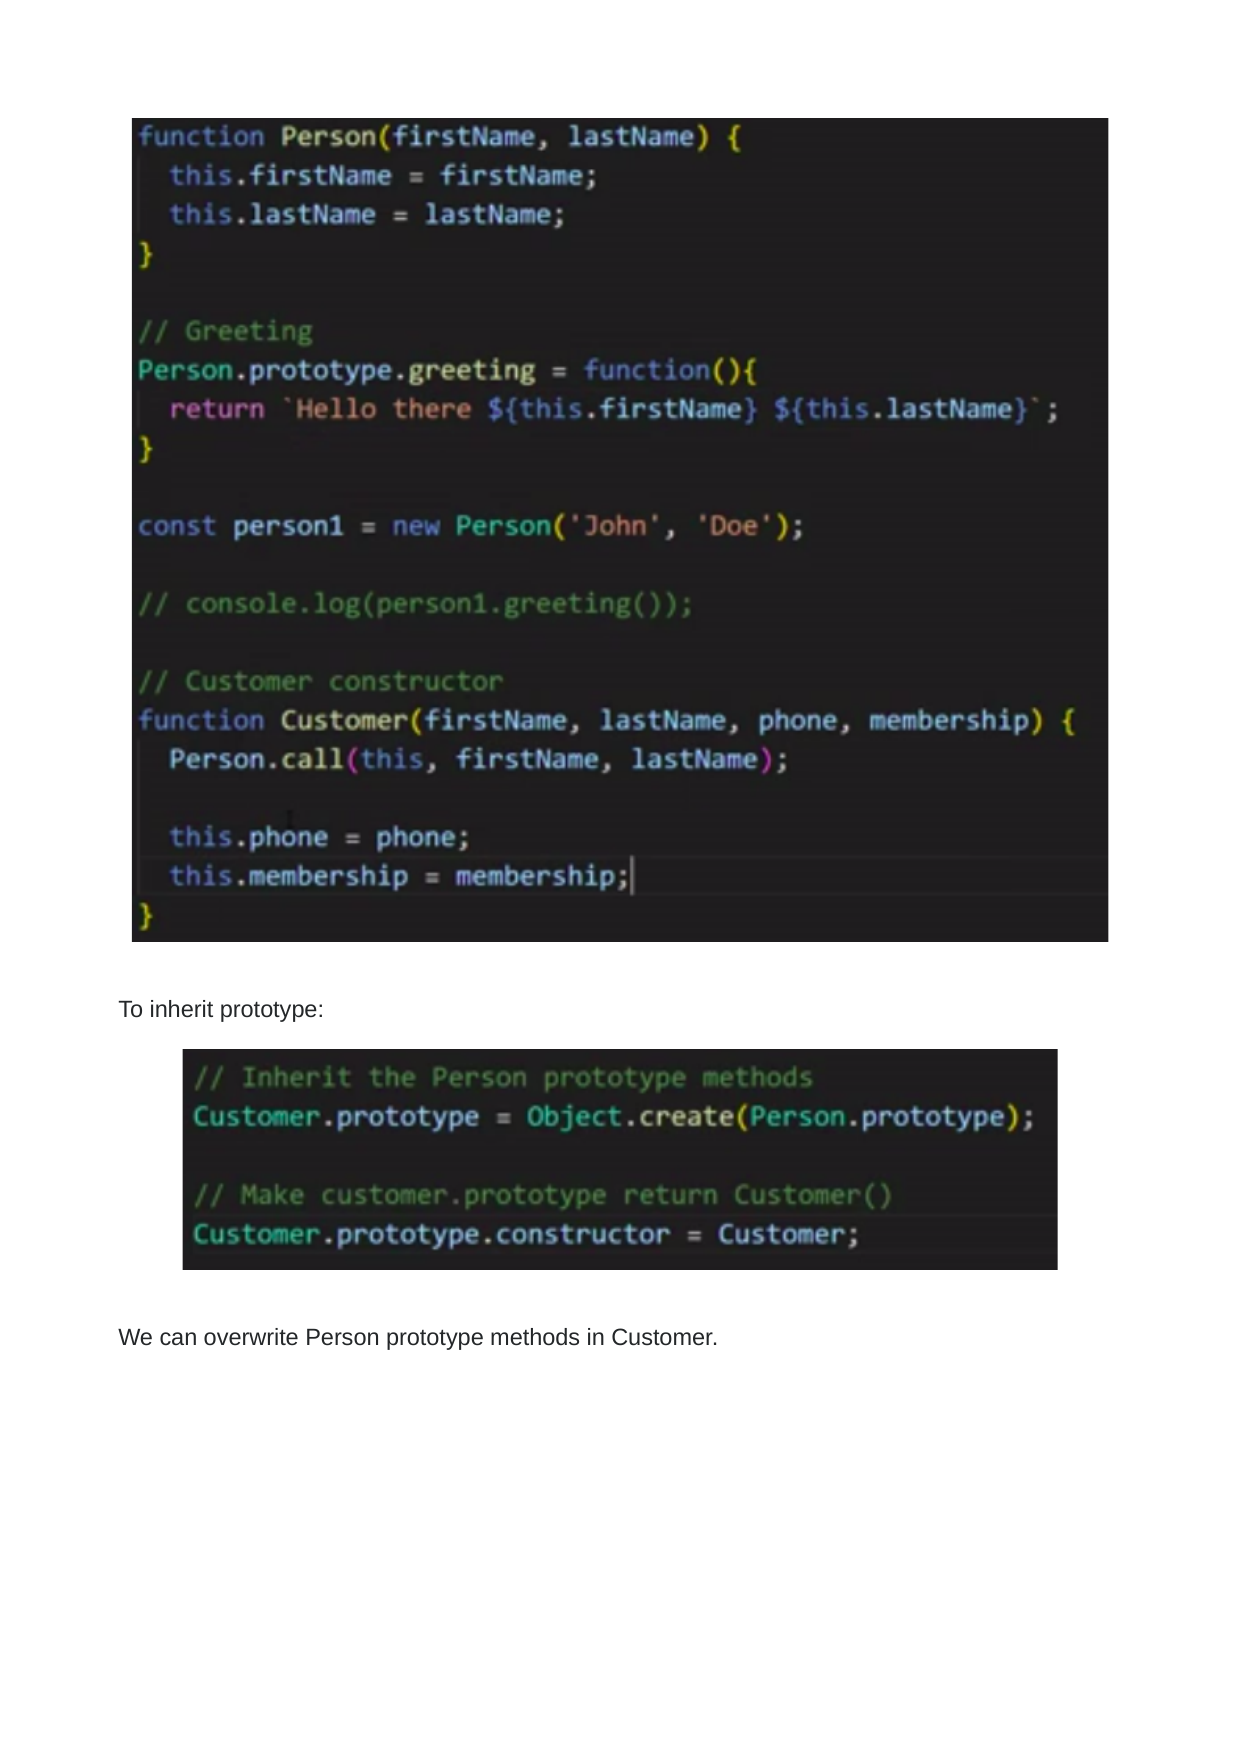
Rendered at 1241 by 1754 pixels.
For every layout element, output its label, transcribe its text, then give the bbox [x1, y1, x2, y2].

text We can overwrite Person prototype methods in Customer. [118, 1323, 1122, 1350]
picture [182, 1049, 1058, 1270]
text To inherit prototype: [118, 995, 1122, 1022]
picture [131, 118, 1109, 942]
